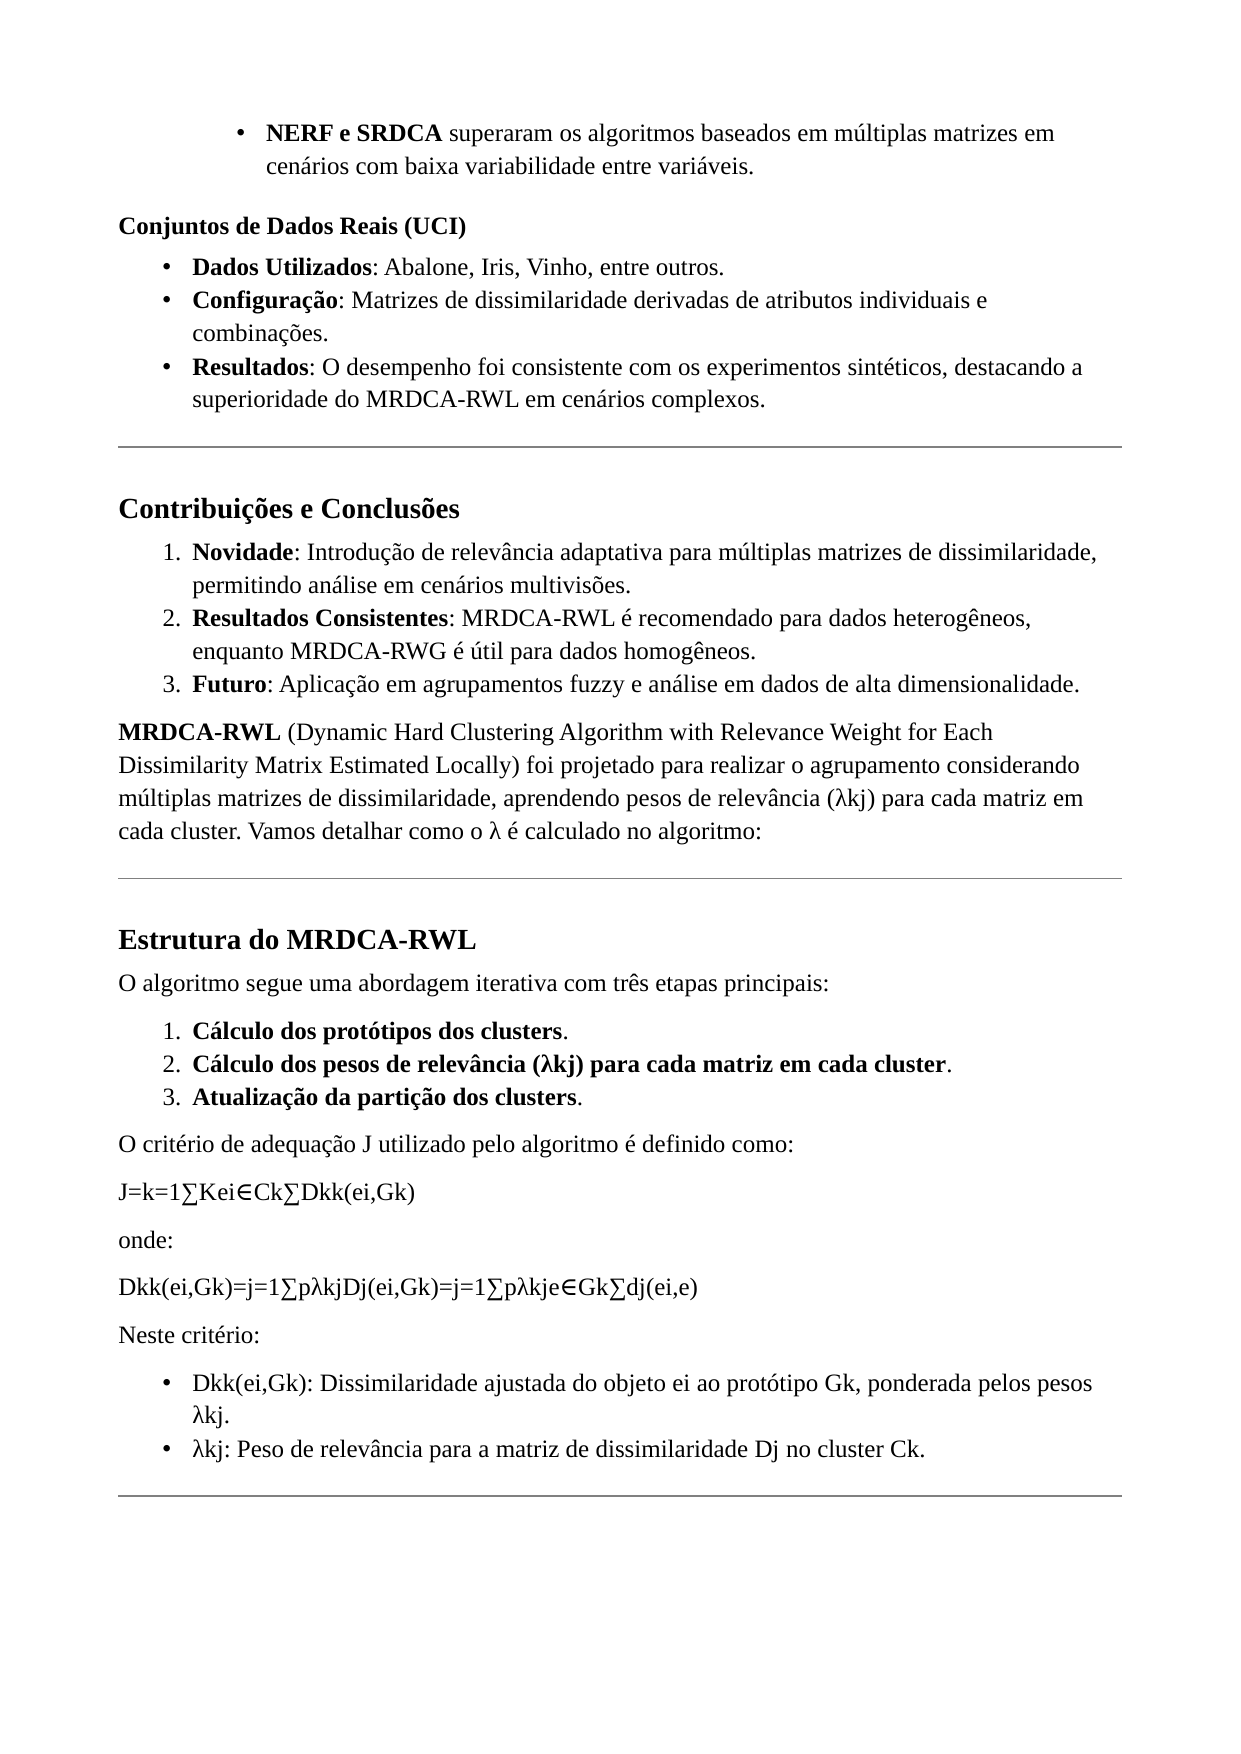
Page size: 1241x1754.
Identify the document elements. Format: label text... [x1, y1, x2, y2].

text onde: [118, 1225, 1122, 1253]
list Dados Utilizados: Abalone, Iris, Vinho, entre outros. [162, 252, 1122, 281]
list Resultados Consistentes: MRDCA-RWL é recomendado para dados heterogêneos, enquanto MRDCA-RWG é útil para dados homogêneos. [162, 603, 1122, 665]
list Resultados: O desempenho foi consistente com os experimentos sintéticos, destacando a superioridade do MRDCA-RWL em cenários complexos. [162, 352, 1122, 413]
list Novidade: Introdução de relevância adaptativa para múltiplas matrizes de dissimilaridade, permitindo análise em cenários multivisões. [162, 537, 1122, 599]
subtitle Contribuições e Conclusões [118, 491, 1122, 524]
text Dkk​(ei​,Gk​)=j=1∑p​λkj​Dj​(ei​,Gk​)=j=1∑p​λkj​e∈Gk​∑​dj​(ei​,e) [118, 1272, 1122, 1301]
subtitle Estrutura do MRDCA-RWL [118, 922, 1122, 956]
text J=k=1∑K​ei​∈Ck​∑​Dkk​(ei​,Gk​) [118, 1177, 1122, 1206]
list λkj​: Peso de relevância para a matriz de dissimilaridade Dj​ no cluster Ck​. [162, 1434, 1122, 1462]
list Dkk​(ei​,Gk​): Dissimilaridade ajustada do objeto ei​ ao protótipo Gk​, ponderada pelos pesos λkj​. [162, 1368, 1122, 1429]
list NERF e SRDCA superaram os algoritmos baseados em múltiplas matrizes em cenários com baixa variabilidade entre variáveis. [236, 118, 1122, 180]
subtitle Conjuntos de Dados Reais (UCI) [118, 211, 1122, 240]
list Atualização da partição dos clusters. [162, 1082, 1122, 1111]
text O critério de adequação J utilizado pelo algoritmo é definido como: [118, 1129, 1122, 1158]
list Cálculo dos protótipos dos clusters. [162, 1016, 1122, 1045]
list Configuração: Matrizes de dissimilaridade derivadas de atributos individuais e combinações. [162, 286, 1122, 347]
text MRDCA-RWL (Dynamic Hard Clustering Algorithm with Relevance Weight for Each Dissimilarity Matrix Estimated Locally) foi projetado para realizar o agrupamento considerando múltiplas matrizes de dissimilaridade, aprendendo pesos de relevância (λkj​) para cada matriz em cada cluster. Vamos detalhar como o λ é calculado no algoritmo: [118, 717, 1122, 844]
list Cálculo dos pesos de relevância (λkj​) para cada matriz em cada cluster. [162, 1049, 1122, 1078]
text Neste critério: [118, 1320, 1122, 1349]
list Futuro: Aplicação em agrupamentos fuzzy e análise em dados de alta dimensionalidade. [162, 669, 1122, 698]
text O algoritmo segue uma abordagem iterativa com três etapas principais: [118, 968, 1122, 997]
